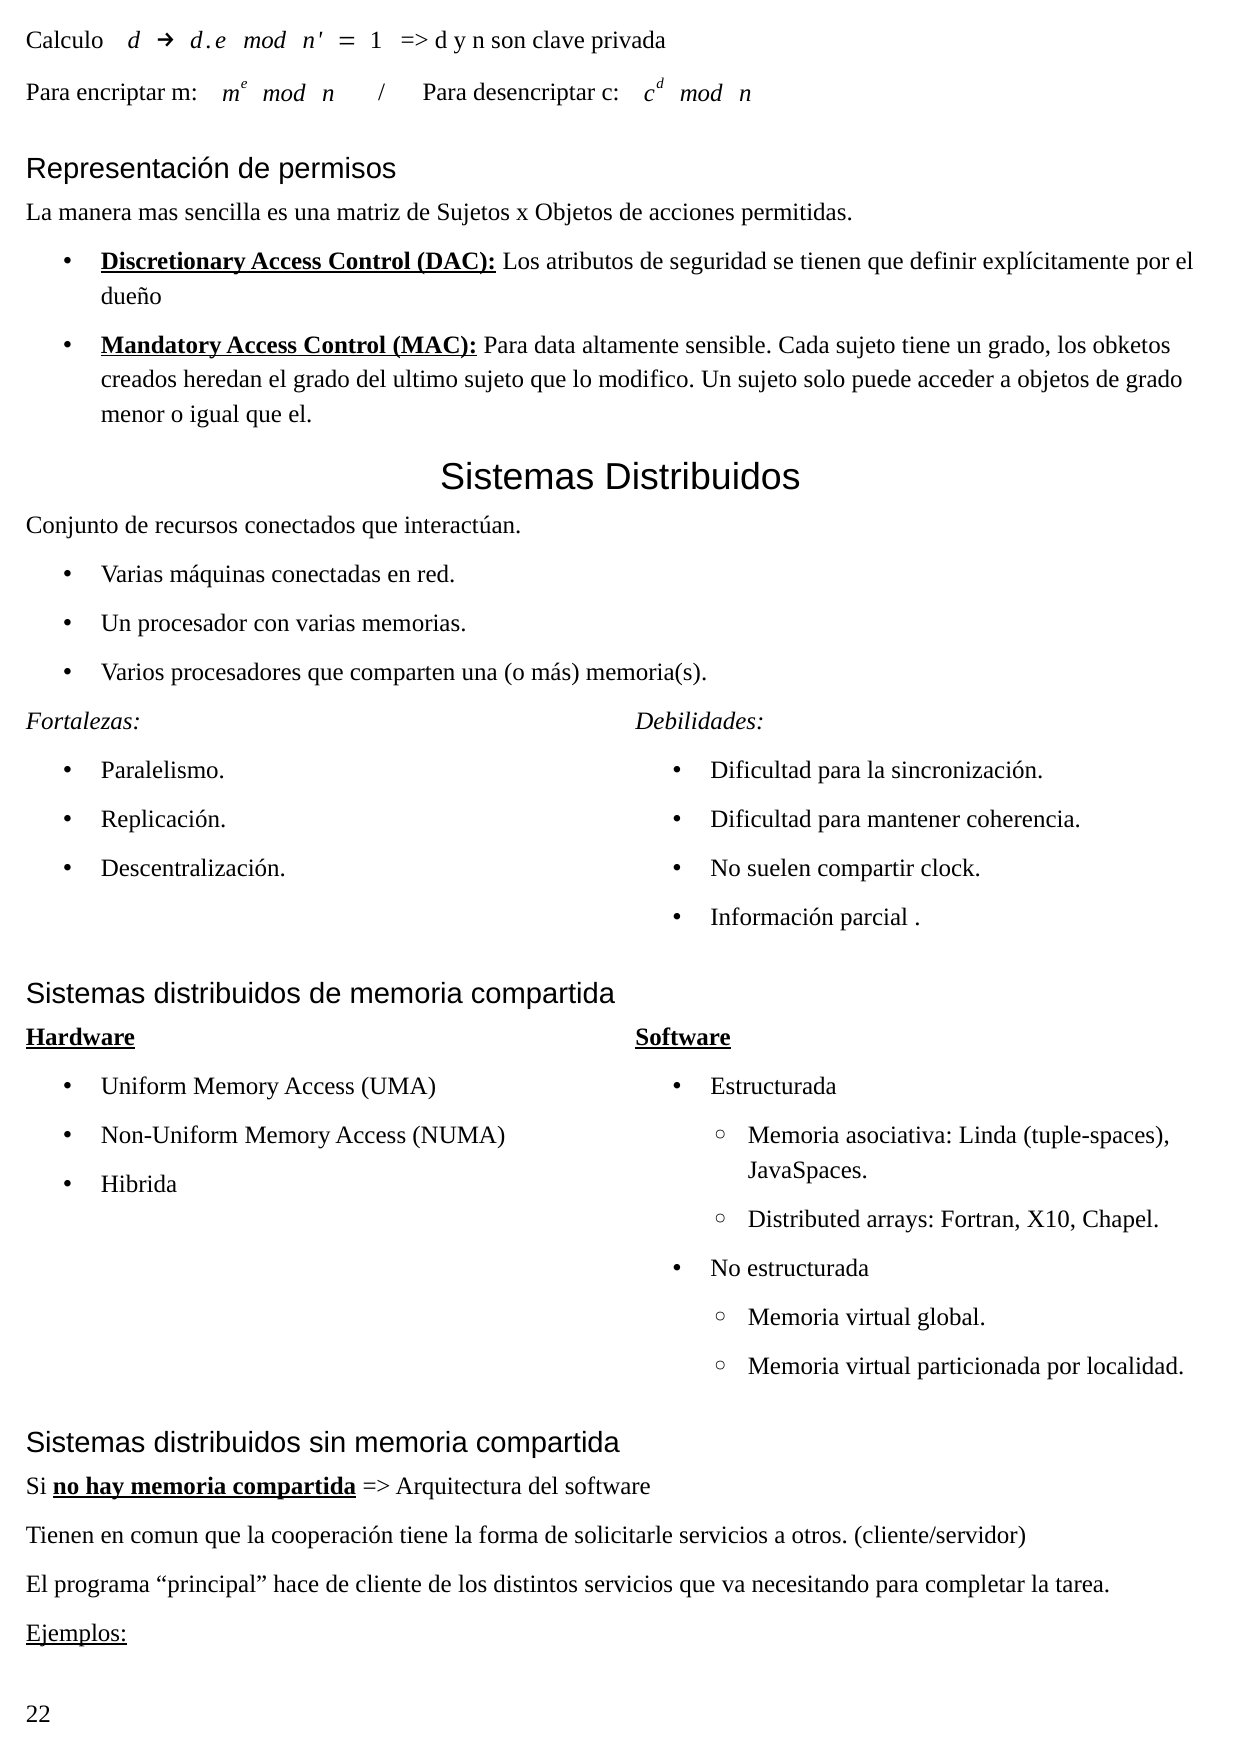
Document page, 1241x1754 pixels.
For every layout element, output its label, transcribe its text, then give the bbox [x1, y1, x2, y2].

subtitle Sistemas Distribuidos [26, 454, 1215, 497]
list Un procesador con varias memorias. [63, 608, 1215, 637]
list Descentralización. [63, 853, 605, 882]
text Calculo => d y n son clave privada [26, 26, 1215, 54]
text Si no hay memoria compartida => Arquitectura del software [26, 1471, 1215, 1500]
list No estructurada [673, 1253, 1215, 1282]
text El programa “principal” hace de cliente de los distintos servicios que va necesitando para completar la tarea. [26, 1569, 1215, 1598]
text Conjunto de recursos conectados que interactúan. [26, 510, 1215, 538]
text La manera mas sencilla es una matriz de Sujetos x Objetos de acciones permitidas. [26, 197, 1215, 226]
list Memoria virtual global. [710, 1302, 1215, 1331]
list Uniform Memory Access (UMA) [63, 1071, 605, 1100]
list No suelen compartir clock. [673, 853, 1215, 882]
list Estructurada [673, 1071, 1215, 1100]
list Memoria virtual particionada por localidad. [710, 1351, 1215, 1380]
list Dificultad para mantener coherencia. [673, 804, 1215, 833]
list Dificultad para la sincronización. [673, 755, 1215, 784]
list Replicación. [63, 804, 605, 833]
text Hardware [26, 1022, 605, 1051]
subtitle Representación de permisos [26, 151, 1215, 185]
list Varias máquinas conectadas en red. [63, 559, 1215, 587]
list Información parcial . [673, 902, 1215, 931]
text Software [635, 1022, 1215, 1051]
list Paralelismo. [63, 755, 605, 784]
list Discretionary Access Control (DAC): Los atributos de seguridad se tienen que definir explícitamente por el dueño [63, 246, 1215, 309]
text Fortalezas: [26, 706, 605, 735]
text Para encriptar m: / Para desencriptar c: [26, 74, 1215, 106]
list Hibrida [63, 1169, 605, 1198]
list Mandatory Access Control (MAC): Para data altamente sensible. Cada sujeto tiene un grado, los obketos creados heredan el grado del ultimo sujeto que lo modifico. Un sujeto solo puede acceder a objetos de grado menor o igual que el. [63, 330, 1215, 427]
text Ejemplos: [26, 1618, 1215, 1647]
subtitle Sistemas distribuidos sin memoria compartida [26, 1425, 1215, 1459]
list Varios procesadores que comparten una (o más) memoria(s). [63, 657, 1215, 686]
text Tienen en comun que la cooperación tiene la forma de solicitarle servicios a otros. (cliente/servidor) [26, 1520, 1215, 1549]
subtitle Sistemas distribuidos de memoria compartida [26, 976, 1215, 1010]
list Non-Uniform Memory Access (NUMA) [63, 1120, 605, 1149]
text Debilidades: [635, 706, 1215, 735]
list Distributed arrays: Fortran, X10, Chapel. [710, 1204, 1215, 1233]
list Memoria asociativa: Linda (tuple-spaces), JavaSpaces. [710, 1120, 1215, 1184]
